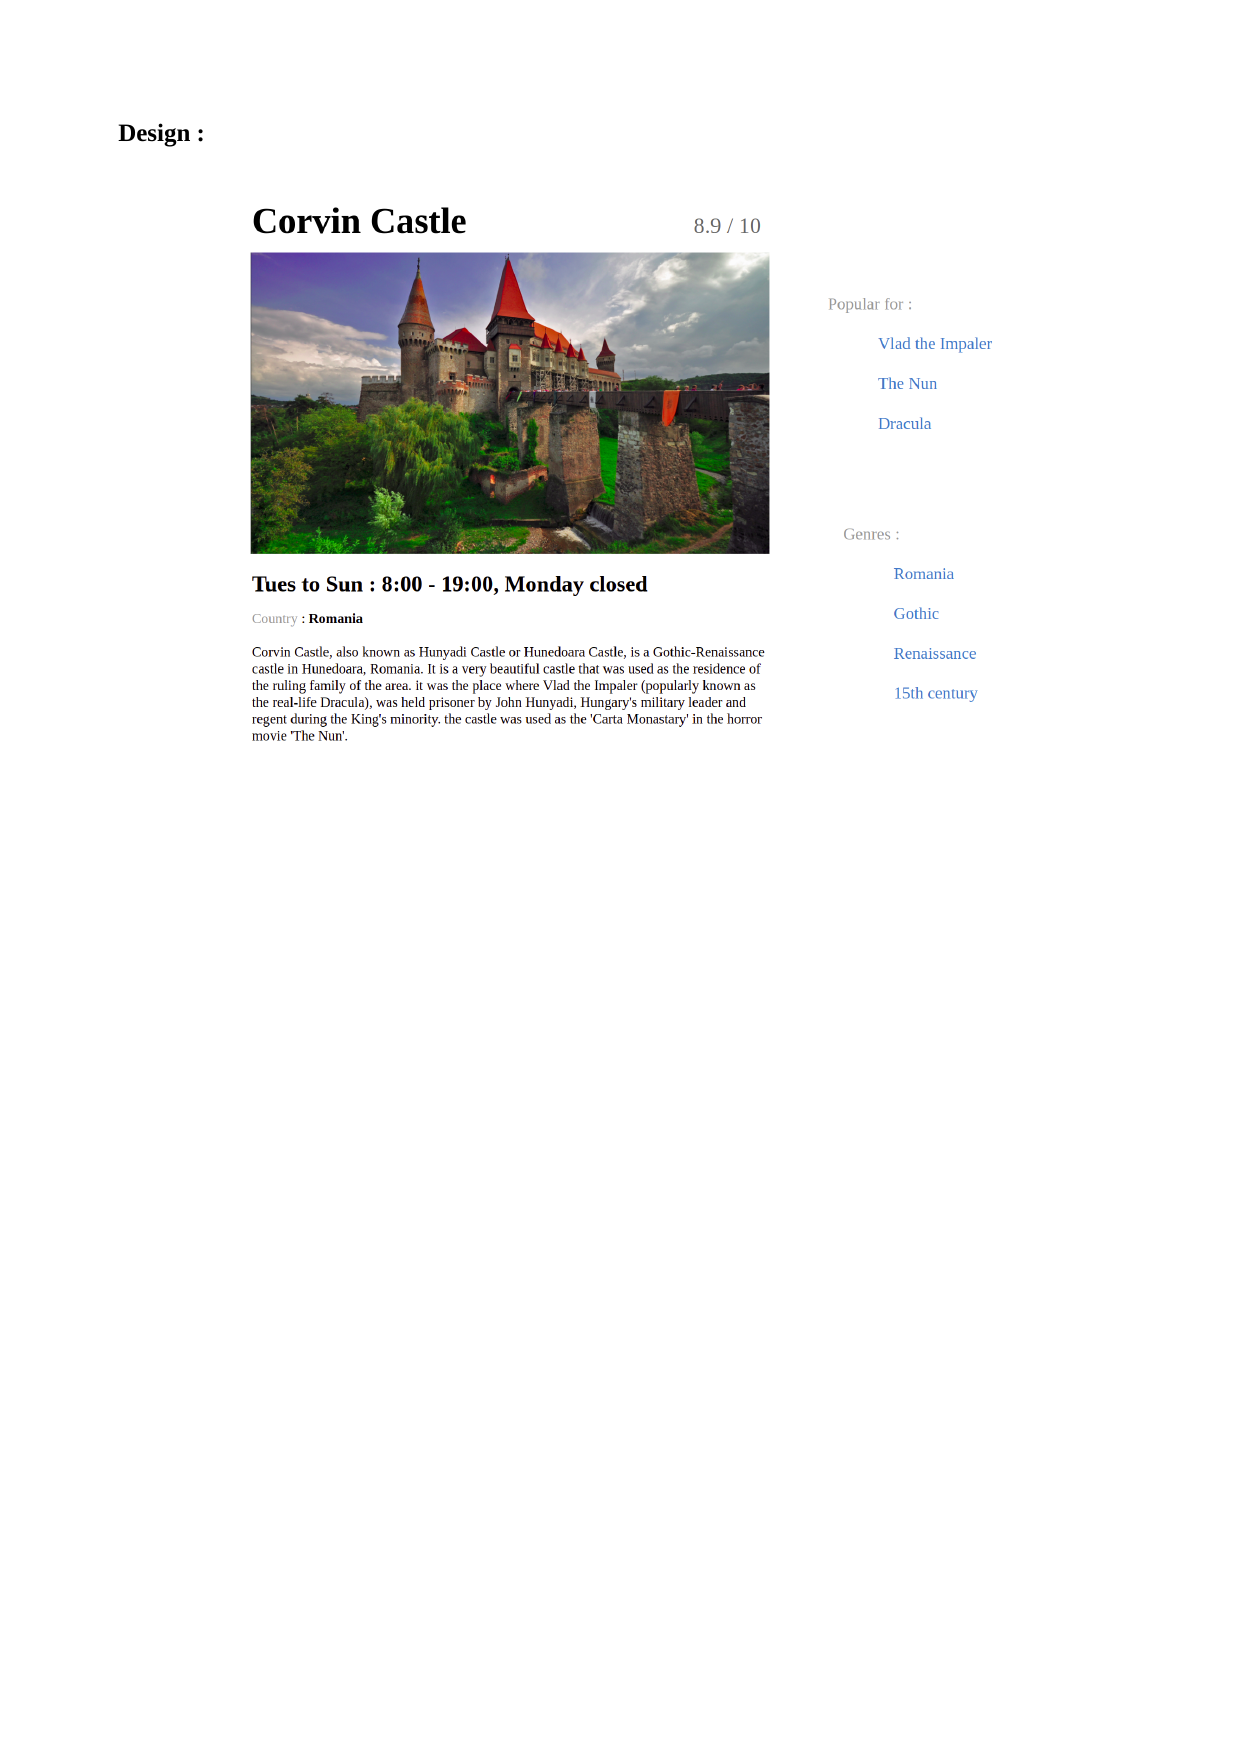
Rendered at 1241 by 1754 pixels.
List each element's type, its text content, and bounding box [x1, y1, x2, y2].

picture [124, 184, 1129, 749]
text Design : [118, 118, 1122, 147]
